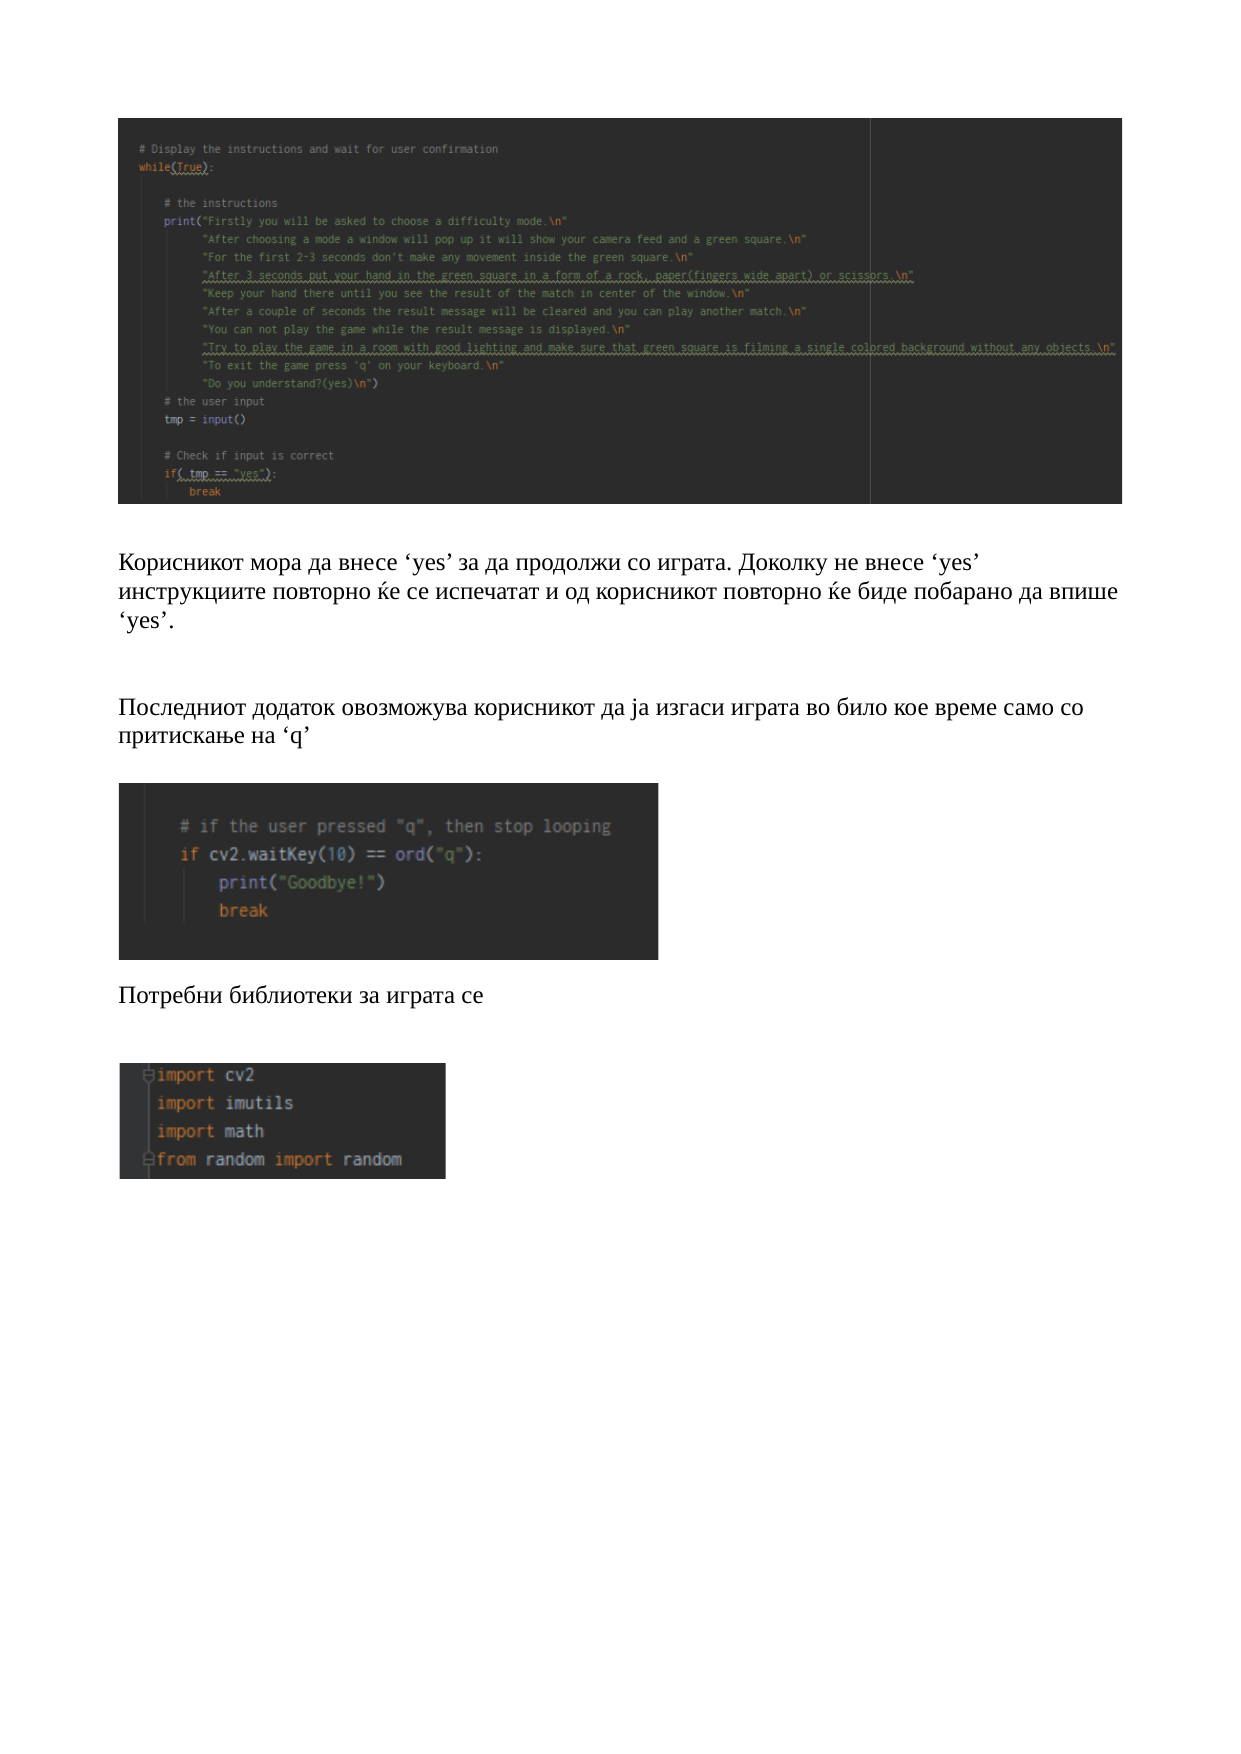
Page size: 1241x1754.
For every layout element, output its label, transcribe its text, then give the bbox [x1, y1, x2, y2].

picture [119, 1063, 446, 1179]
text Потребни библиотеки за играта се [118, 980, 1122, 1009]
picture [118, 783, 659, 960]
text Последниот додаток овозможува корисникот да ја изгаси играта во било кое време само со притискање на ‘q’ [118, 692, 1122, 749]
picture [118, 118, 1123, 504]
text Корисникот мора да внесе ‘yes’ за да продолжи со играта. Доколку не внесе ‘yes’ инструкциите повторно ќе се испечатат и од корисникот повторно ќе биде побарано да впише ‘yes’. [118, 547, 1122, 634]
